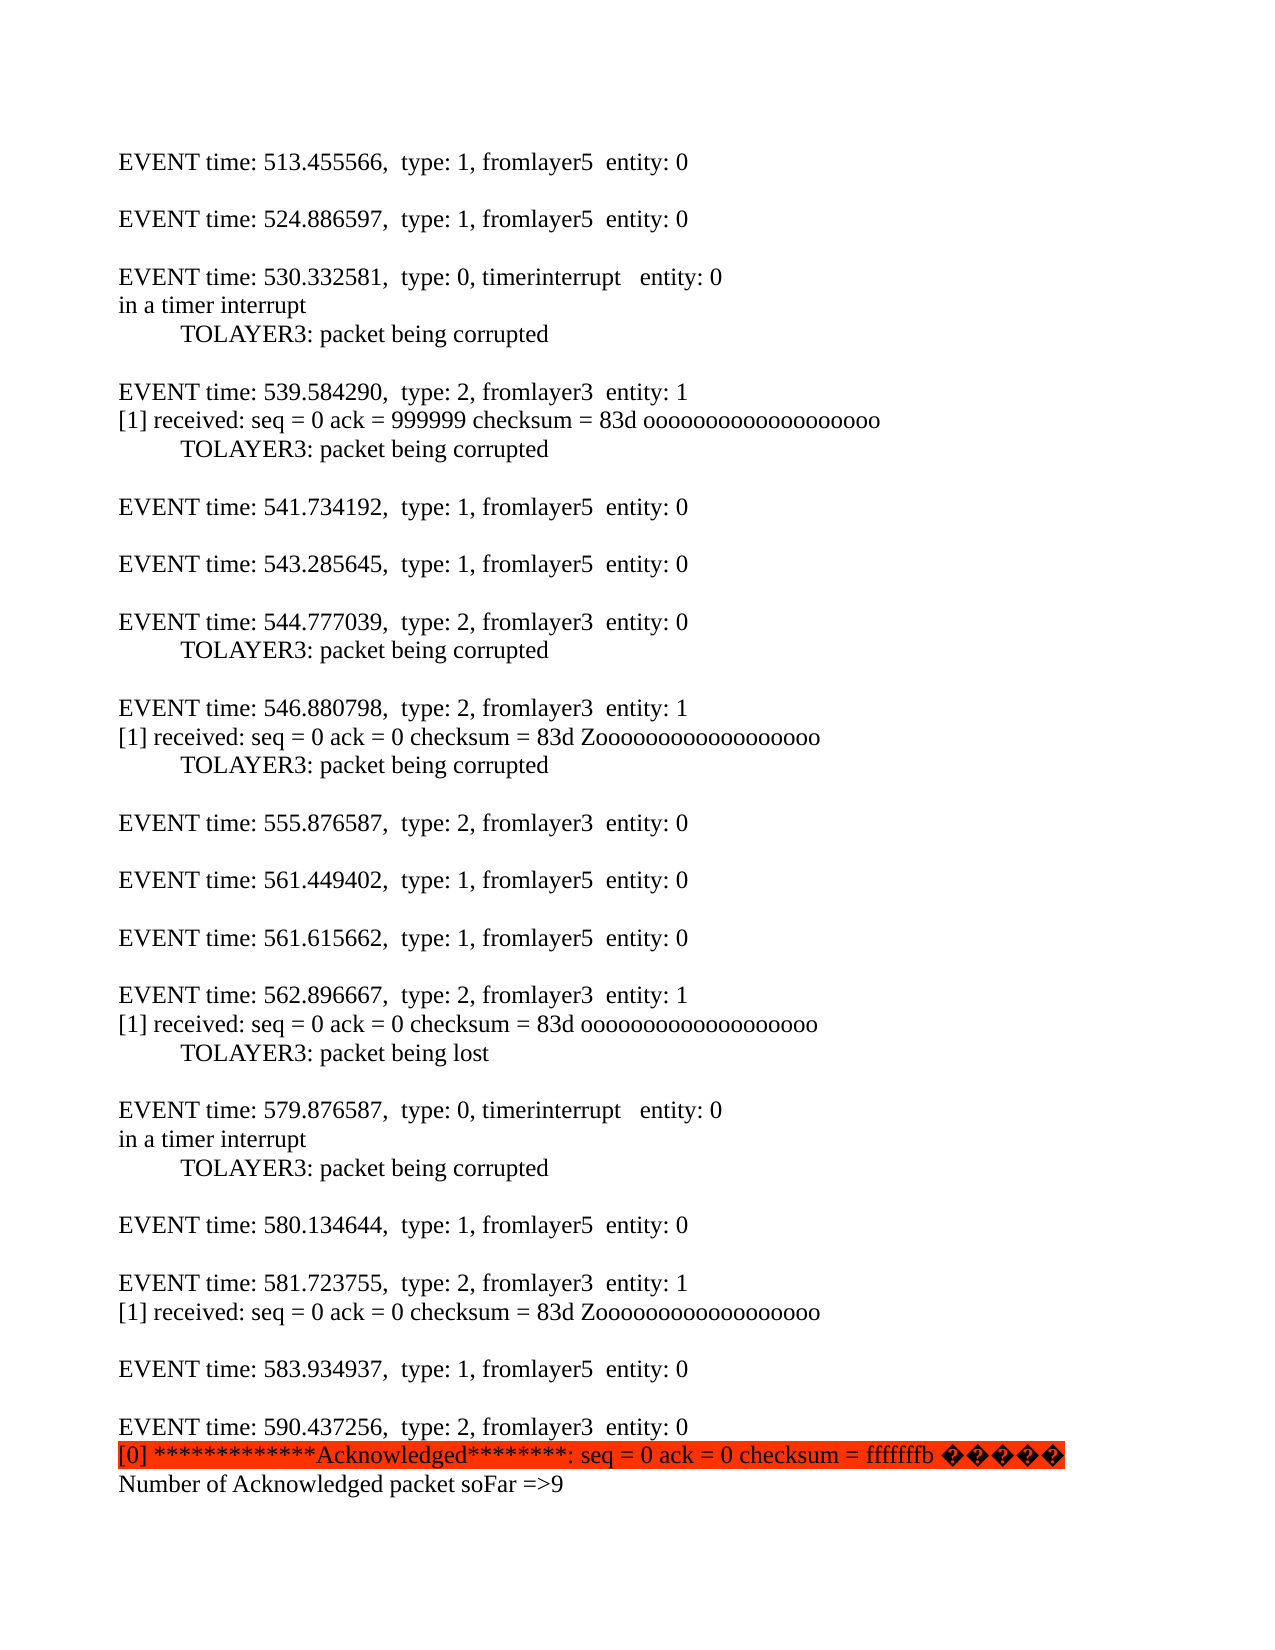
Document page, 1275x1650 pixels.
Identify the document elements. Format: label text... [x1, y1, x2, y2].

text Number of Acknowledged packet soFar =>9 [118, 1469, 1157, 1498]
text EVENT time: 541.734192, type: 1, fromlayer5 entity: 0 [118, 492, 1157, 521]
text EVENT time: 561.615662, type: 1, fromlayer5 entity: 0 [118, 923, 1157, 952]
text [0] *************Acknowledged********: seq = 0 ack = 0 checksum = fffffffb ����� [118, 1441, 1157, 1469]
text EVENT time: 561.449402, type: 1, fromlayer5 entity: 0 [118, 866, 1157, 894]
text EVENT time: 555.876587, type: 2, fromlayer3 entity: 0 [118, 808, 1157, 837]
text [1] received: seq = 0 ack = 0 checksum = 83d Zoooooooooooooooooo [118, 1297, 1157, 1326]
text TOLAYER3: packet being lost [118, 1038, 1157, 1067]
text EVENT time: 562.896667, type: 2, fromlayer3 entity: 1 [118, 981, 1157, 1009]
text EVENT time: 539.584290, type: 2, fromlayer3 entity: 1 [118, 377, 1157, 406]
text TOLAYER3: packet being corrupted [118, 434, 1157, 463]
text EVENT time: 583.934937, type: 1, fromlayer5 entity: 0 [118, 1354, 1157, 1383]
text EVENT time: 544.777039, type: 2, fromlayer3 entity: 0 [118, 607, 1157, 636]
text TOLAYER3: packet being corrupted [118, 319, 1157, 348]
text [1] received: seq = 0 ack = 0 checksum = 83d ooooooooooooooooooo [118, 1009, 1157, 1038]
text EVENT time: 530.332581, type: 0, timerinterrupt entity: 0 [118, 262, 1157, 291]
text [1] received: seq = 0 ack = 999999 checksum = 83d ooooooooooooooooooo [118, 406, 1157, 434]
text EVENT time: 513.455566, type: 1, fromlayer5 entity: 0 [118, 147, 1157, 176]
text EVENT time: 580.134644, type: 1, fromlayer5 entity: 0 [118, 1211, 1157, 1239]
text TOLAYER3: packet being corrupted [118, 1153, 1157, 1182]
text TOLAYER3: packet being corrupted [118, 751, 1157, 779]
text TOLAYER3: packet being corrupted [118, 636, 1157, 664]
text EVENT time: 524.886597, type: 1, fromlayer5 entity: 0 [118, 204, 1157, 233]
text EVENT time: 579.876587, type: 0, timerinterrupt entity: 0 [118, 1096, 1157, 1124]
text EVENT time: 546.880798, type: 2, fromlayer3 entity: 1 [118, 693, 1157, 722]
text EVENT time: 590.437256, type: 2, fromlayer3 entity: 0 [118, 1412, 1157, 1441]
text in a timer interrupt [118, 1124, 1157, 1153]
text EVENT time: 543.285645, type: 1, fromlayer5 entity: 0 [118, 549, 1157, 578]
text EVENT time: 581.723755, type: 2, fromlayer3 entity: 1 [118, 1268, 1157, 1297]
text [1] received: seq = 0 ack = 0 checksum = 83d Zoooooooooooooooooo [118, 722, 1157, 751]
text in a timer interrupt [118, 291, 1157, 319]
